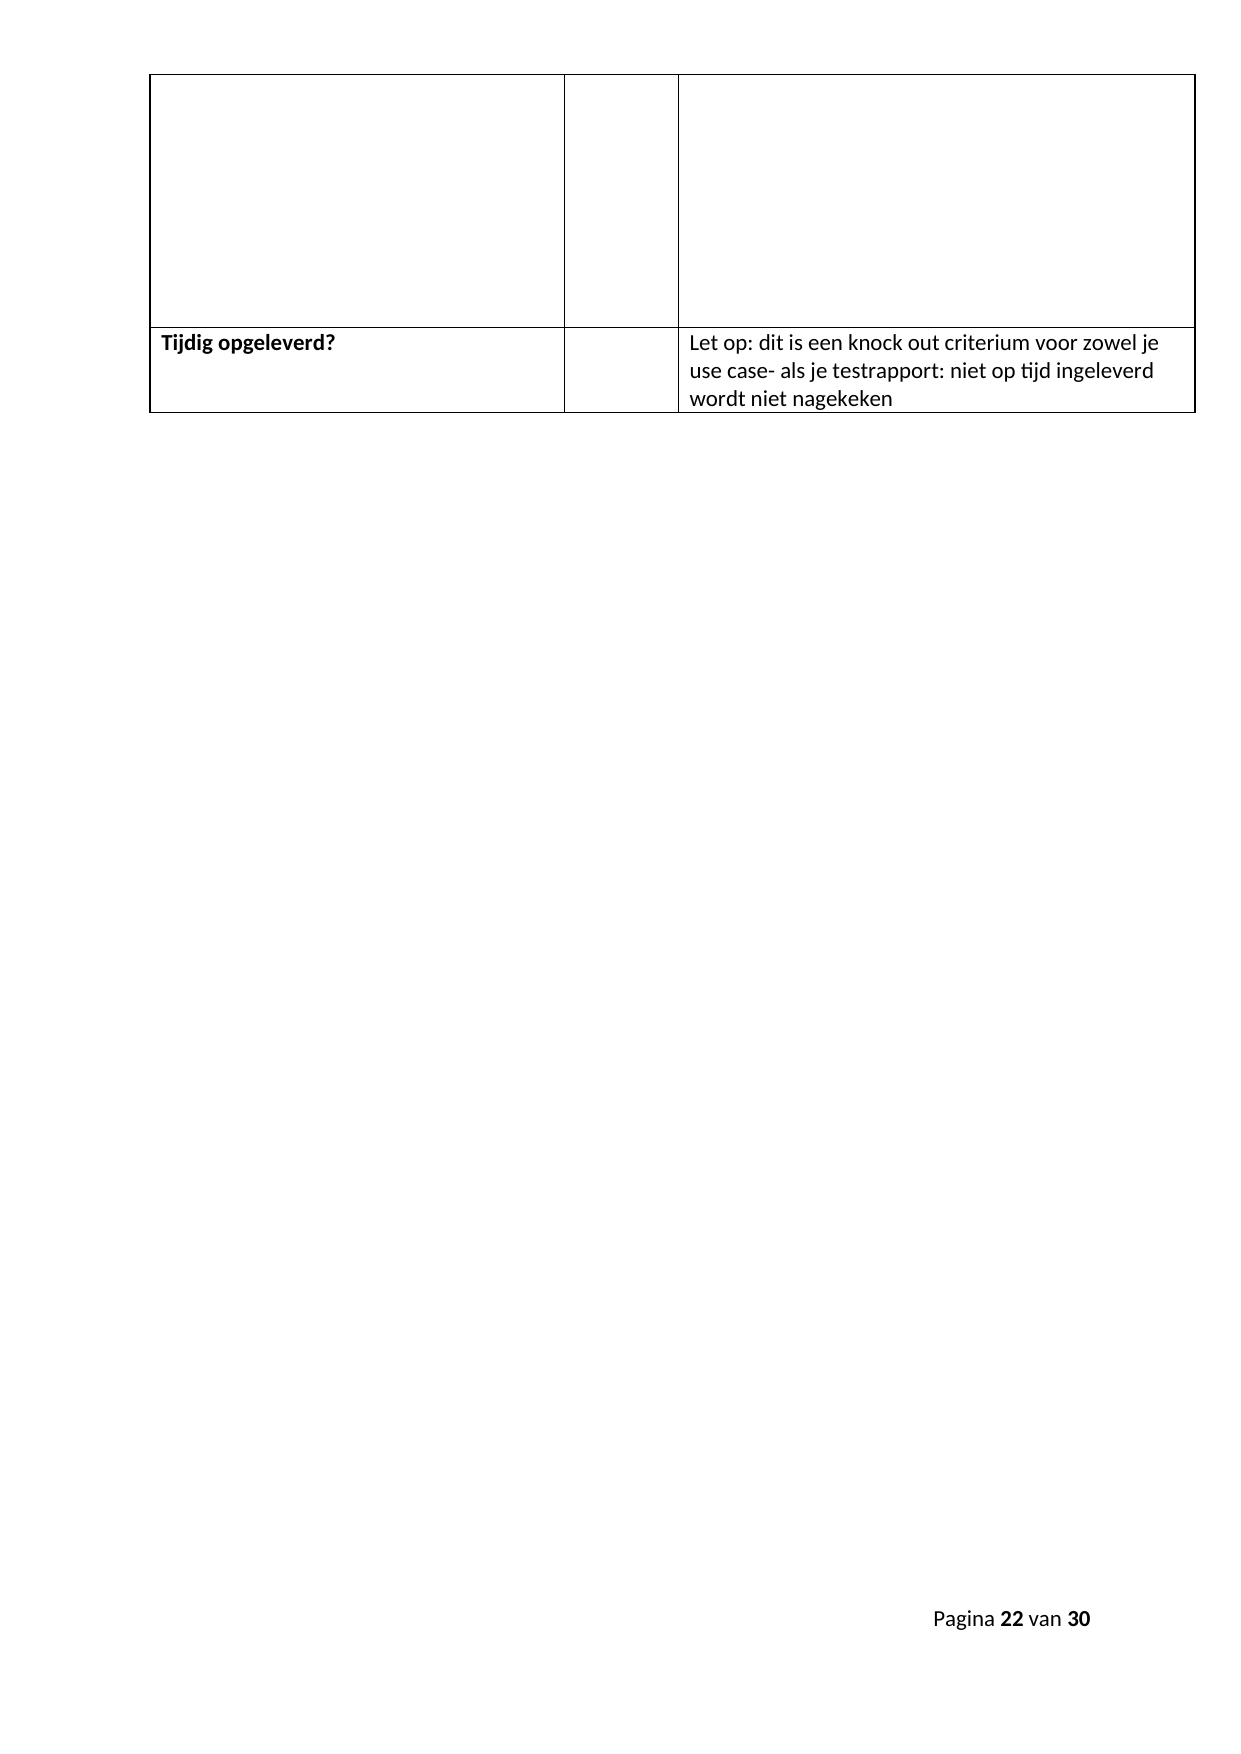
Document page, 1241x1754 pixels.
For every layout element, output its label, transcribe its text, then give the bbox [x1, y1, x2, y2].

table_cell Tijdig opgeleverd? [151, 328, 564, 412]
table_cell [565, 75, 678, 327]
table_cell Let op: dit is een knock out criterium voor zowel je use case- als je testrapport: niet op tijd ingeleverd wordt niet nagekeken [679, 328, 1194, 412]
table_cell [565, 328, 678, 412]
table_cell [151, 75, 564, 327]
table_cell [679, 75, 1194, 327]
